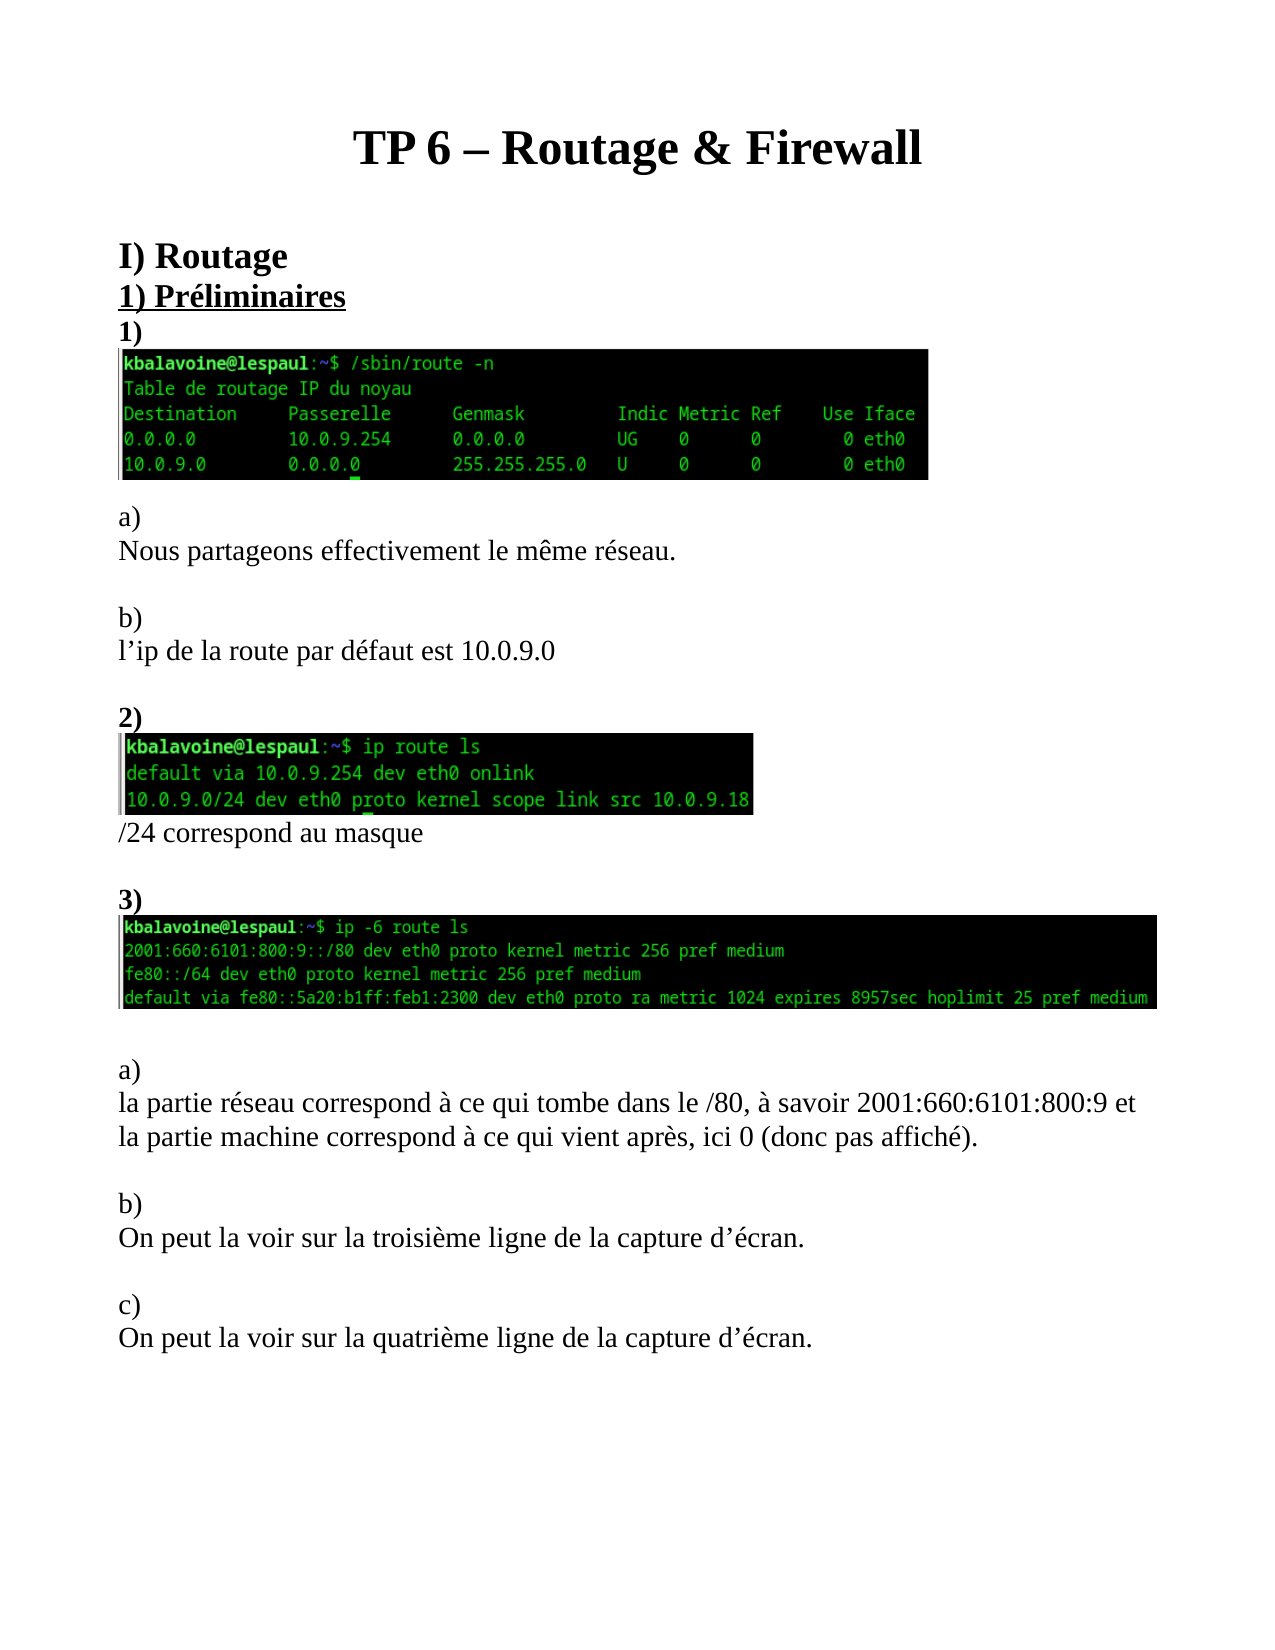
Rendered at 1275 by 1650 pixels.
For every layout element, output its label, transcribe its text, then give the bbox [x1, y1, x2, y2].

text On peut la voir sur la quatrième ligne de la capture d’écran. [118, 1320, 1157, 1354]
text b) [118, 1186, 1157, 1220]
picture [118, 348, 929, 480]
text 3) [118, 882, 1157, 915]
picture [118, 915, 1157, 1009]
text 1) [118, 314, 1157, 348]
text b) [118, 600, 1157, 633]
text Nous partageons effectivement le même réseau. [118, 533, 1157, 566]
text TP 6 – Routage & Firewall [118, 118, 1157, 176]
text I) Routage [118, 233, 1157, 276]
picture [118, 733, 754, 815]
text /24 correspond au masque [118, 815, 1157, 848]
text a) [118, 499, 1157, 533]
text c) [118, 1287, 1157, 1320]
text On peut la voir sur la troisième ligne de la capture d’écran. [118, 1220, 1157, 1253]
text la partie réseau correspond à ce qui tombe dans le /80, à savoir 2001:660:6101:800:9 et la partie machine correspond à ce qui vient après, ici 0 (donc pas affiché). [118, 1086, 1157, 1153]
text a) [118, 1052, 1157, 1086]
text 2) [118, 700, 1157, 734]
text 1) Préliminaires [118, 276, 1157, 314]
text l’ip de la route par défaut est 10.0.9.0 [118, 633, 1157, 667]
